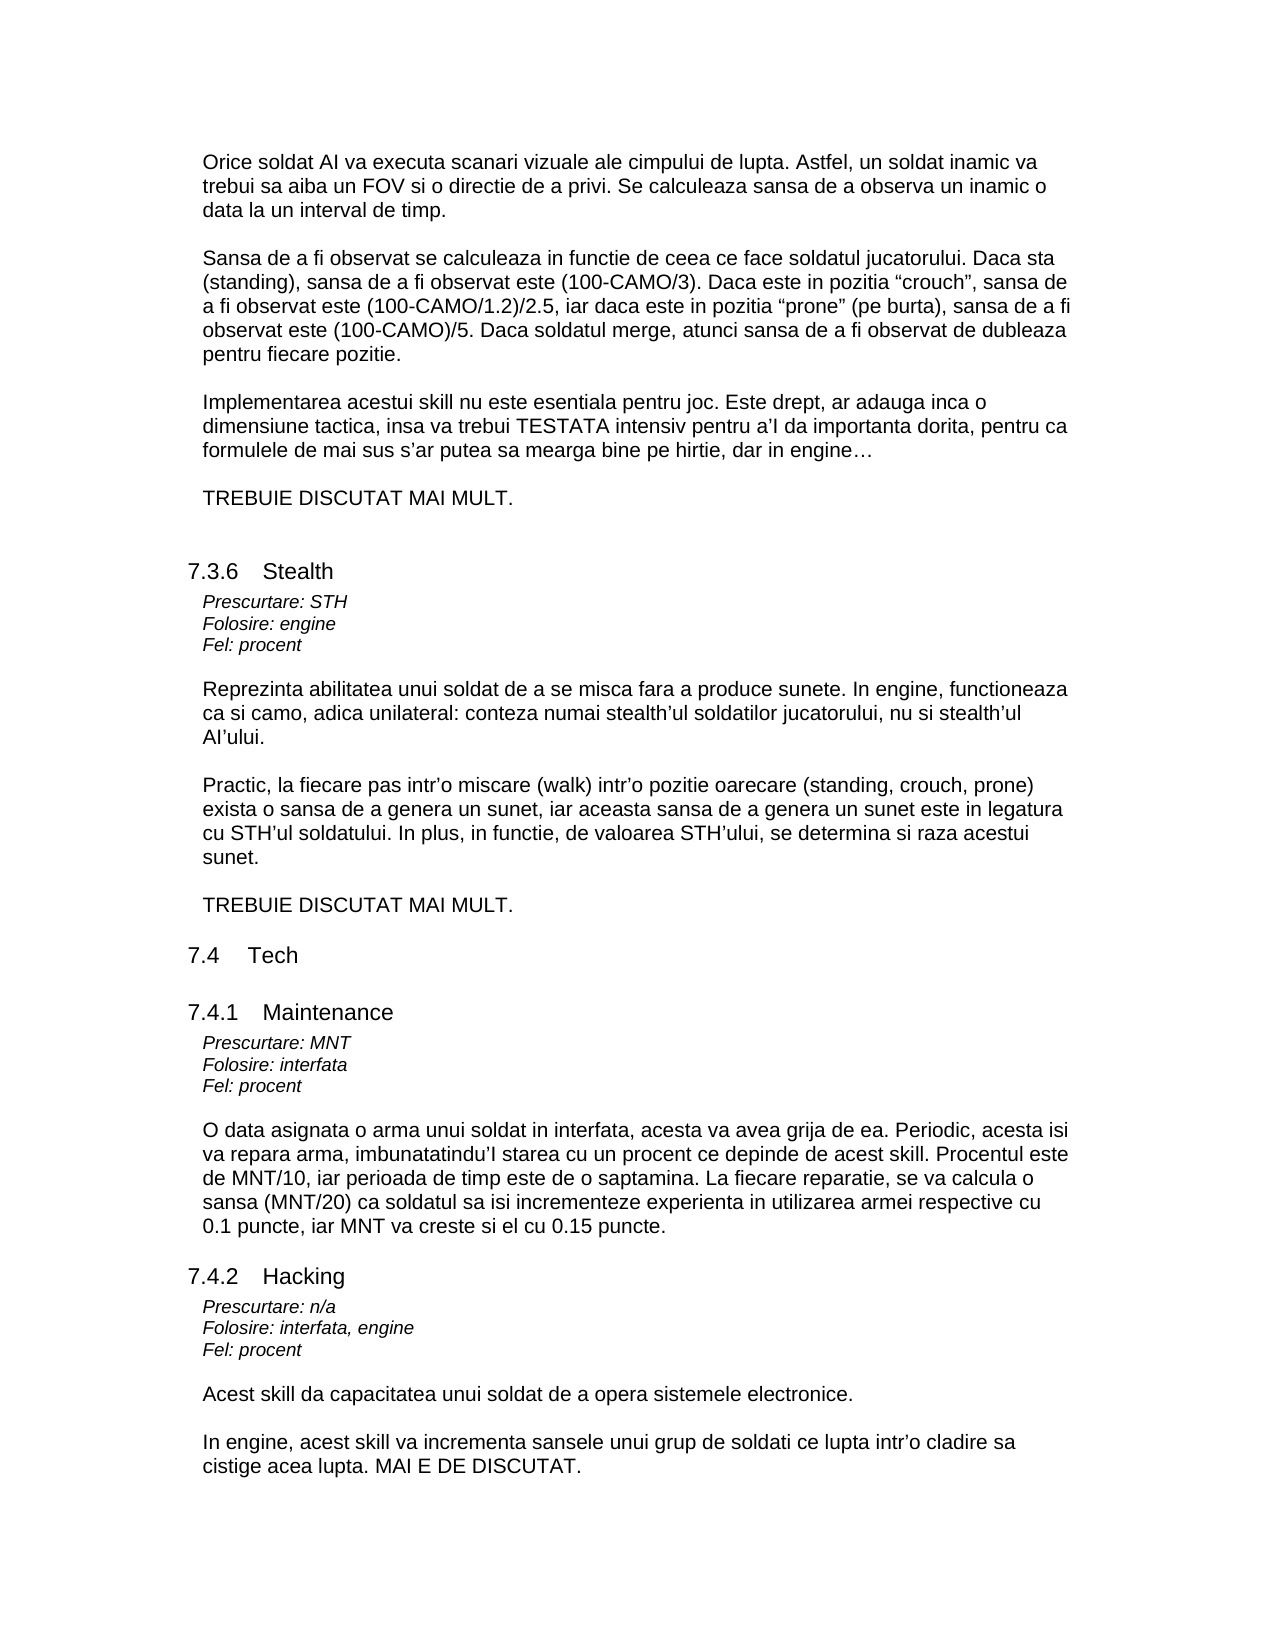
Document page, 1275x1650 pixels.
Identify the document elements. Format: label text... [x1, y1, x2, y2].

text Fel: procent [202, 634, 1072, 656]
text Implementarea acestui skill nu este esentiala pentru joc. Este drept, ar adauga inca o dimensiune tactica, insa va trebui TESTATA intensiv pentru a’I da importanta dorita, pentru ca formulele de mai sus s’ar putea sa mearga bine pe hirtie, dar in engine… [202, 389, 1072, 461]
text O data asignata o arma unui soldat in interfata, acesta va avea grija de ea. Periodic, acesta isi va repara arma, imbunatatindu’I starea cu un procent ce depinde de acest skill. Procentul este de MNT/10, iar perioada de timp este de o saptamina. La fiecare reparatie, se va calcula o sansa (MNT/20) ca soldatul sa isi incrementeze experienta in utilizarea armei respective cu 0.1 puncte, iar MNT va creste si el cu 0.15 puncte. [202, 1118, 1072, 1238]
text Prescurtare: n/a [202, 1296, 1072, 1317]
subtitle Maintenance [187, 999, 1087, 1026]
text Orice soldat AI va executa scanari vizuale ale cimpului de lupta. Astfel, un soldat inamic va trebui sa aiba un FOV si o directie de a privi. Se calculeaza sansa de a observa un inamic o data la un interval de timp. [202, 150, 1072, 222]
text Folosire: interfata [202, 1053, 1072, 1075]
text Prescurtare: STH [202, 591, 1072, 612]
text Practic, la fiecare pas intr’o miscare (walk) intr’o pozitie oarecare (standing, crouch, prone) exista o sansa de a genera un sunet, iar aceasta sansa de a genera un sunet este in legatura cu STH’ul soldatului. In plus, in functie, de valoarea STH’ului, se determina si raza acestui sunet. [202, 773, 1072, 869]
subtitle Hacking [187, 1263, 1087, 1289]
text Prescurtare: MNT [202, 1032, 1072, 1053]
text Acest skill da capacitatea unui soldat de a opera sistemele electronice. [202, 1382, 1072, 1406]
text Folosire: engine [202, 612, 1072, 634]
text Folosire: interfata, engine [202, 1317, 1072, 1339]
text Fel: procent [202, 1075, 1072, 1097]
subtitle Stealth [187, 558, 1087, 585]
text Reprezinta abilitatea unui soldat de a se misca fara a produce sunete. In engine, functioneaza ca si camo, adica unilateral: conteza numai stealth’ul soldatilor jucatorului, nu si stealth’ul AI’ului. [202, 677, 1072, 749]
text TREBUIE DISCUTAT MAI MULT. [202, 893, 1072, 917]
text In engine, acest skill va incrementa sansele unui grup de soldati ce lupta intr’o cladire sa cistige acea lupta. MAI E DE DISCUTAT. [202, 1430, 1072, 1478]
subtitle Tech [187, 942, 1087, 968]
text TREBUIE DISCUTAT MAI MULT. [202, 485, 1072, 509]
text Fel: procent [202, 1339, 1072, 1360]
text Sansa de a fi observat se calculeaza in functie de ceea ce face soldatul jucatorului. Daca sta (standing), sansa de a fi observat este (100-CAMO/3). Daca este in pozitia “crouch”, sansa de a fi observat este (100-CAMO/1.2)/2.5, iar daca este in pozitia “prone” (pe burta), sansa de a fi observat este (100-CAMO)/5. Daca soldatul merge, atunci sansa de a fi observat de dubleaza pentru fiecare pozitie. [202, 246, 1072, 366]
